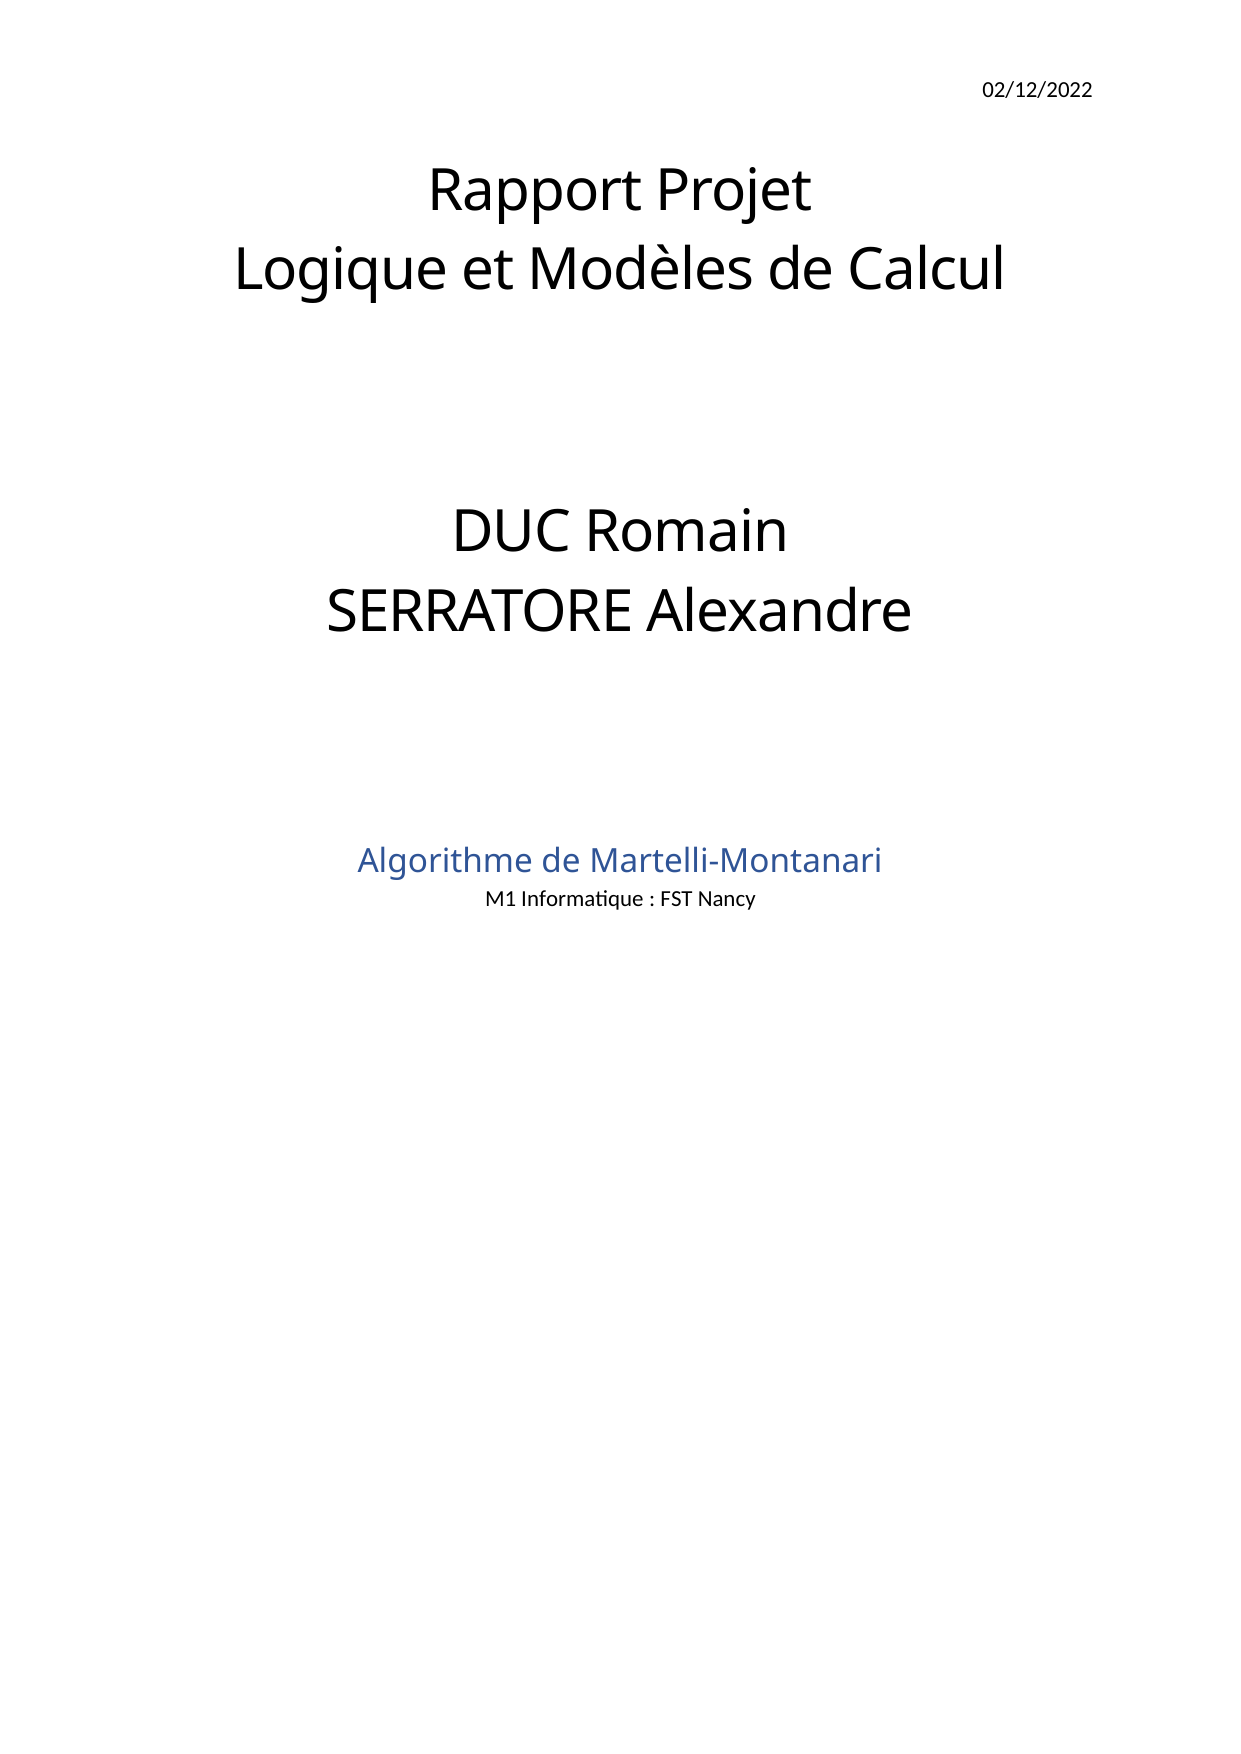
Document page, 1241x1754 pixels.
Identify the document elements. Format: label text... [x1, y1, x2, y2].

text DUC Romain SERRATORE Alexandre [148, 489, 1093, 648]
subtitle Algorithme de Martelli-Montanari [148, 837, 1093, 882]
text M1 Informatique : FST Nancy [148, 884, 1093, 912]
text Rapport Projet Logique et Modèles de Calcul [148, 148, 1093, 307]
